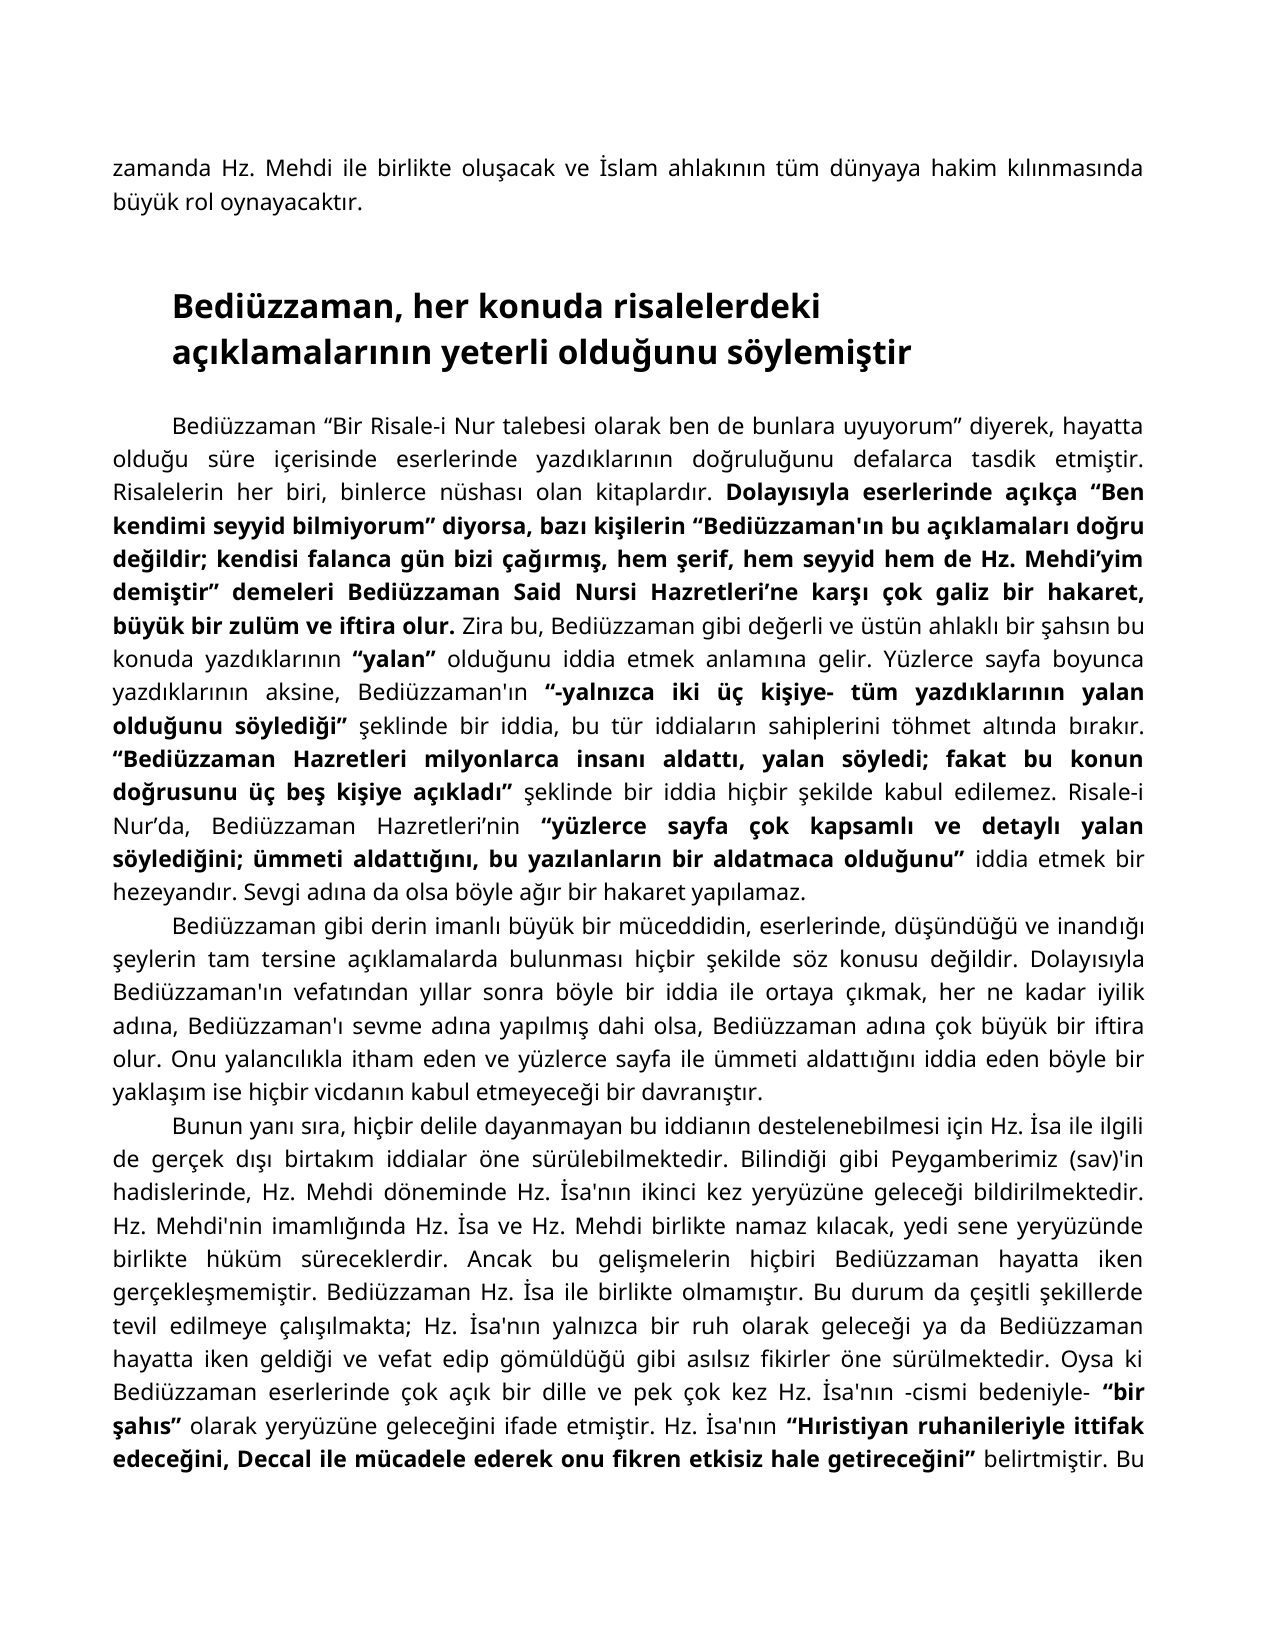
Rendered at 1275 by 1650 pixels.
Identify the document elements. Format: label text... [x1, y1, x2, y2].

text Bunun yanı sıra, hiçbir delile dayanmayan bu iddianın destelenebilmesi için Hz. İsa ile ilgili de gerçek dışı birtakım iddialar öne sürülebilmektedir. Bilindiği gibi Peygamberimiz (sav)'in hadislerinde, Hz. Mehdi döneminde Hz. İsa'nın ikinci kez yeryüzüne geleceği bildirilmektedir. Hz. Mehdi'nin imamlığında Hz. İsa ve Hz. Mehdi birlikte namaz kılacak, yedi sene yeryüzünde birlikte hüküm süreceklerdir. Ancak bu gelişmelerin hiçbiri Bediüzzaman hayatta iken gerçekleşmemiştir. Bediüzzaman Hz. İsa ile birlikte olmamıştır. Bu durum da çeşitli şekillerde tevil edilmeye çalışılmakta; Hz. İsa'nın yalnızca bir ruh olarak geleceği ya da Bediüzzaman hayatta iken geldiği ve vefat edip gömüldüğü gibi asılsız fikirler öne sürülmektedir. Oysa ki Bediüzzaman eserlerinde çok açık bir dille ve pek çok kez Hz. İsa'nın -cismi bedeniyle- “bir şahıs” olarak yeryüzüne geleceğini ifade etmiştir. Hz. İsa'nın “Hıristiyan ruhanileriyle ittifak edeceğini, Deccal ile mücadele ederek onu fikren etkisiz hale getireceğini” belirtmiştir. Bu [112, 1107, 1145, 1474]
text Bediüzzaman gibi derin imanlı büyük bir müceddidin, eserlerinde, düşündüğü ve inandığı şeylerin tam tersine açıklamalarda bulunması hiçbir şekilde söz konusu değildir. Dolayısıyla Bediüzzaman'ın vefatından yıllar sonra böyle bir iddia ile ortaya çıkmak, her ne kadar iyilik adına, Bediüzzaman'ı sevme adına yapılmış dahi olsa, Bediüzzaman adına çok büyük bir iftira olur. Onu yalancılıkla itham eden ve yüzlerce sayfa ile ümmeti aldattığını iddia eden böyle bir yaklaşım ise hiçbir vicdanın kabul etmeyeceği bir davranıştır. [112, 907, 1145, 1107]
text Bediüzzaman, her konuda risalelerdeki [112, 283, 1145, 329]
text Bediüzzaman “Bir Risale-i Nur talebesi olarak ben de bunlara uyuyorum” diyerek, hayatta olduğu süre içerisinde eserlerinde yazdıklarının doğruluğunu defalarca tasdik etmiştir. Risalelerin her biri, binlerce nüshası olan kitaplardır. Dolayısıyla eserlerinde açıkça “Ben kendimi seyyid bilmiyorum” diyorsa, bazı kişilerin “Bediüzzaman'ın bu açıklamaları doğru değildir; kendisi falanca gün bizi çağırmış, hem şerif, hem seyyid hem de Hz. Mehdi’yim demiştir” demeleri Bediüzzaman Said Nursi Hazretleri’ne karşı çok galiz bir hakaret, büyük bir zulüm ve iftira olur. Zira bu, Bediüzzaman gibi değerli ve üstün ahlaklı bir şahsın bu konuda yazdıklarının “yalan” olduğunu iddia etmek anlamına gelir. Yüzlerce sayfa boyunca yazdıklarının aksine, Bediüzzaman'ın “-yalnızca iki üç kişiye- tüm yazdıklarının yalan olduğunu söylediği” şeklinde bir iddia, bu tür iddiaların sahiplerini töhmet altında bırakır. “Bediüzzaman Hazretleri milyonlarca insanı aldattı, yalan söyledi; fakat bu konun doğrusunu üç beş kişiye açıkladı” şeklinde bir iddia hiçbir şekilde kabul edilemez. Risale-i Nur’da, Bediüzzaman Hazretleri’nin “yüzlerce sayfa çok kapsamlı ve detaylı yalan söylediğini; ümmeti aldattığını, bu yazılanların bir aldatmaca olduğunu” iddia etmek bir hezeyandır. Sevgi adına da olsa böyle ağır bir hakaret yapılamaz. [112, 407, 1145, 907]
text zamanda Hz. Mehdi ile birlikte oluşacak ve İslam ahlakının tüm dünyaya hakim kılınmasında büyük rol oynayacaktır. [112, 150, 1145, 217]
text açıklamalarının yeterli olduğunu söylemiştir [112, 329, 1145, 374]
